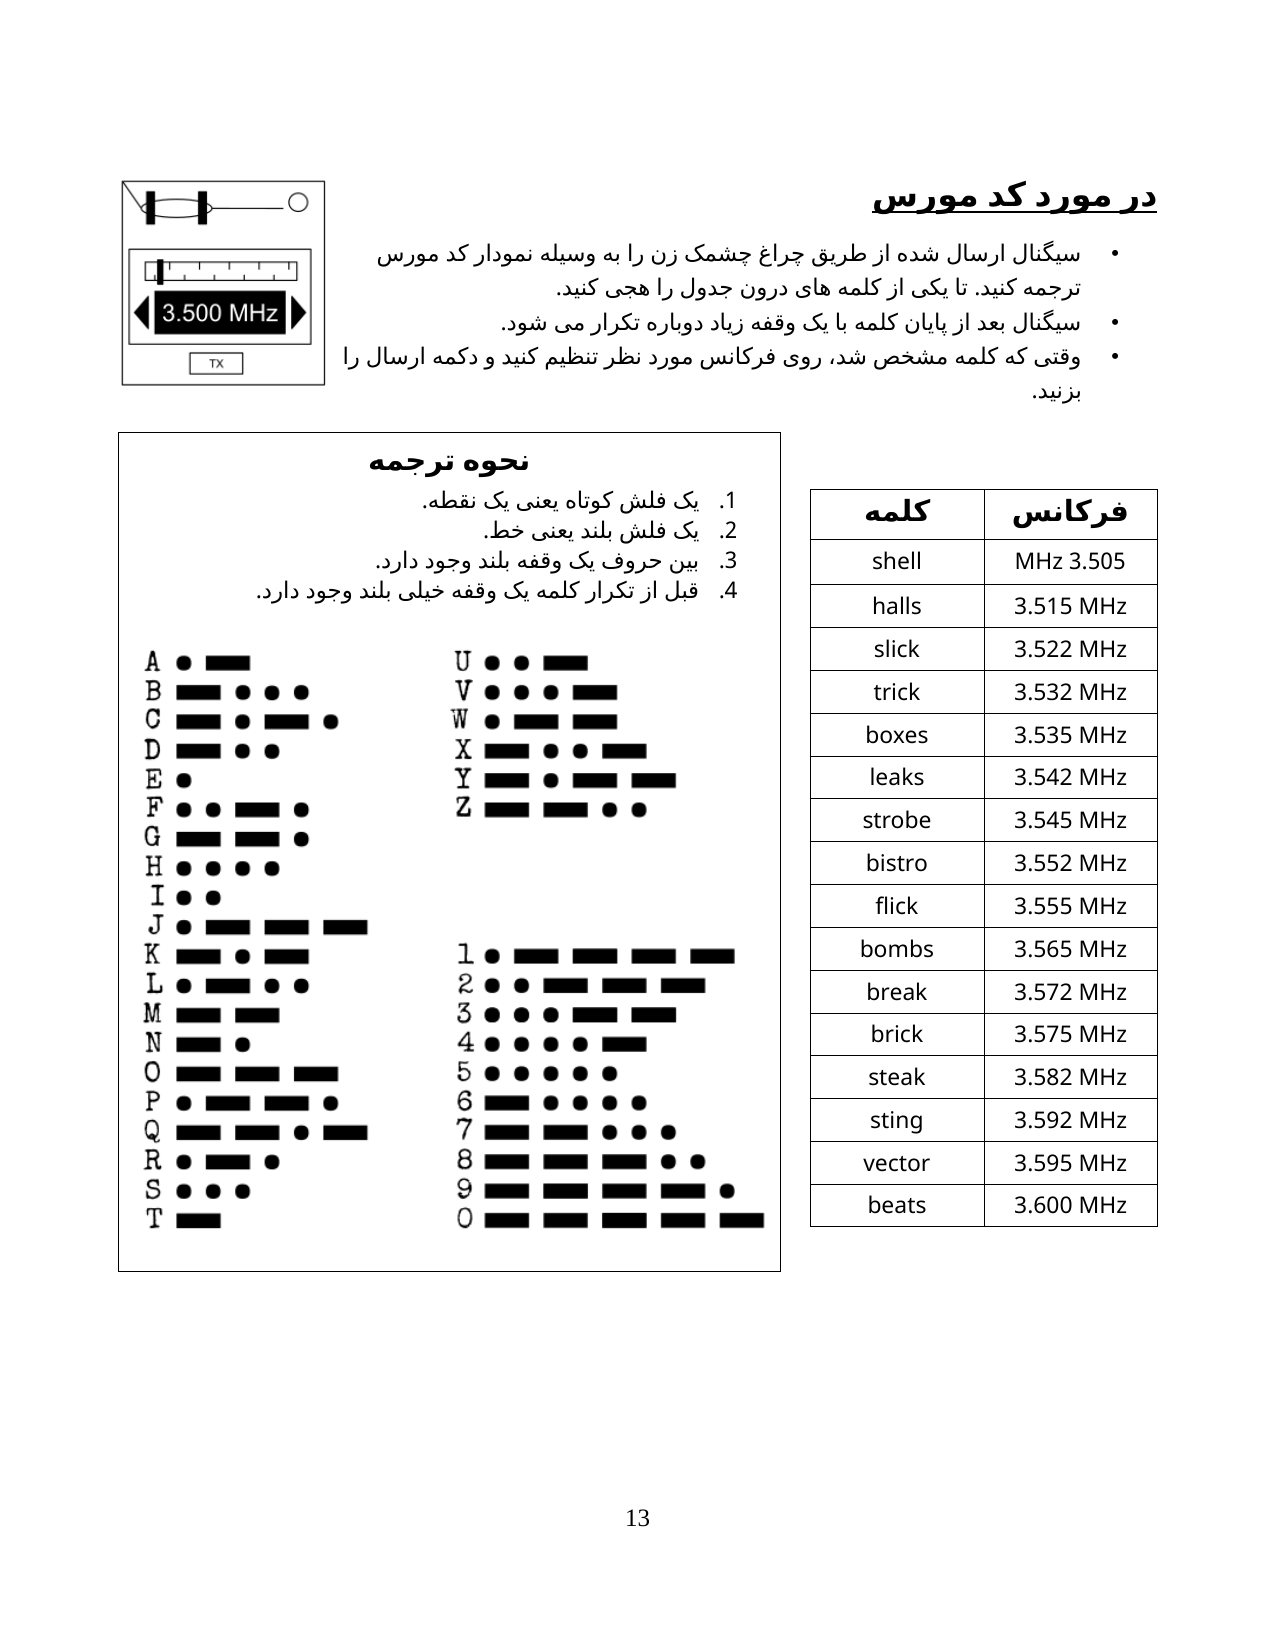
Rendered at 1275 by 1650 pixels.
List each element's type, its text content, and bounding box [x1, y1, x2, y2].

table_cell 3.572 MHz [985, 971, 1157, 1012]
table_cell halls [811, 585, 984, 627]
picture [118, 177, 329, 388]
table_cell boxes [811, 714, 984, 756]
picture [133, 638, 775, 1240]
table_cell shell [811, 540, 984, 584]
table_cell steak [811, 1056, 984, 1098]
table_cell 3.552 MHz [985, 842, 1157, 884]
table_cell 3.575 MHz [985, 1014, 1157, 1055]
table_cell 3.505 MHz [985, 540, 1157, 584]
table_cell 3.522 MHz [985, 628, 1157, 670]
table_cell 3.600 MHz [985, 1185, 1157, 1226]
table_cell 3.595 MHz [985, 1142, 1157, 1184]
table_cell strobe [811, 799, 984, 841]
table_cell flick [811, 885, 984, 927]
table_cell 3.542 MHz [985, 757, 1157, 798]
table_cell trick [811, 671, 984, 713]
table_cell brick [811, 1014, 984, 1055]
table_cell slick [811, 628, 984, 670]
table_cell 3.592 MHz [985, 1099, 1157, 1141]
table_cell vector [811, 1142, 984, 1184]
list سیگنال ارسال شده از طریق چراغ چشمک زن را به وسیله نمودار کد مورس ترجمه کنید. تا یکی از کلمه های درون جدول را هجی کنید. [329, 241, 1119, 305]
table_header فرکانس [985, 490, 1157, 539]
table_cell 3.515 MHz [985, 585, 1157, 627]
table_cell beats [811, 1185, 984, 1226]
table_cell 3.555 MHz [985, 885, 1157, 927]
table_cell leaks [811, 757, 984, 798]
list وقتی که کلمه مشخص شد، روی فرکانس مورد نظر تنظیم کنید و دکمه ارسال را بزنید. [118, 344, 1119, 408]
table_cell 3.532 MHz [985, 671, 1157, 713]
table_cell 3.535 MHz [985, 714, 1157, 756]
table_cell sting [811, 1099, 984, 1141]
table_header نحوه ترجمه یک فلش کوتاه یعنی یک نقطه. یک فلش بلند یعنی خط. بین حروف یک وقفه بلند وجود دارد. قبل از تکرار کلمه یک وقفه خیلی بلند وجود دارد. [119, 433, 780, 1271]
table_cell bistro [811, 842, 984, 884]
list سیگنال بعد از پایان کلمه با یک وقفه زیاد دوباره تکرار می شود. [329, 309, 1119, 339]
table_header کلمه [811, 490, 984, 539]
table_cell bombs [811, 928, 984, 969]
table_cell 3.545 MHz [985, 799, 1157, 841]
table_cell 3.582 MHz [985, 1056, 1157, 1098]
subtitle در مورد کد مورس [118, 176, 1157, 220]
table_cell 3.565 MHz [985, 928, 1157, 969]
table_cell break [811, 971, 984, 1012]
